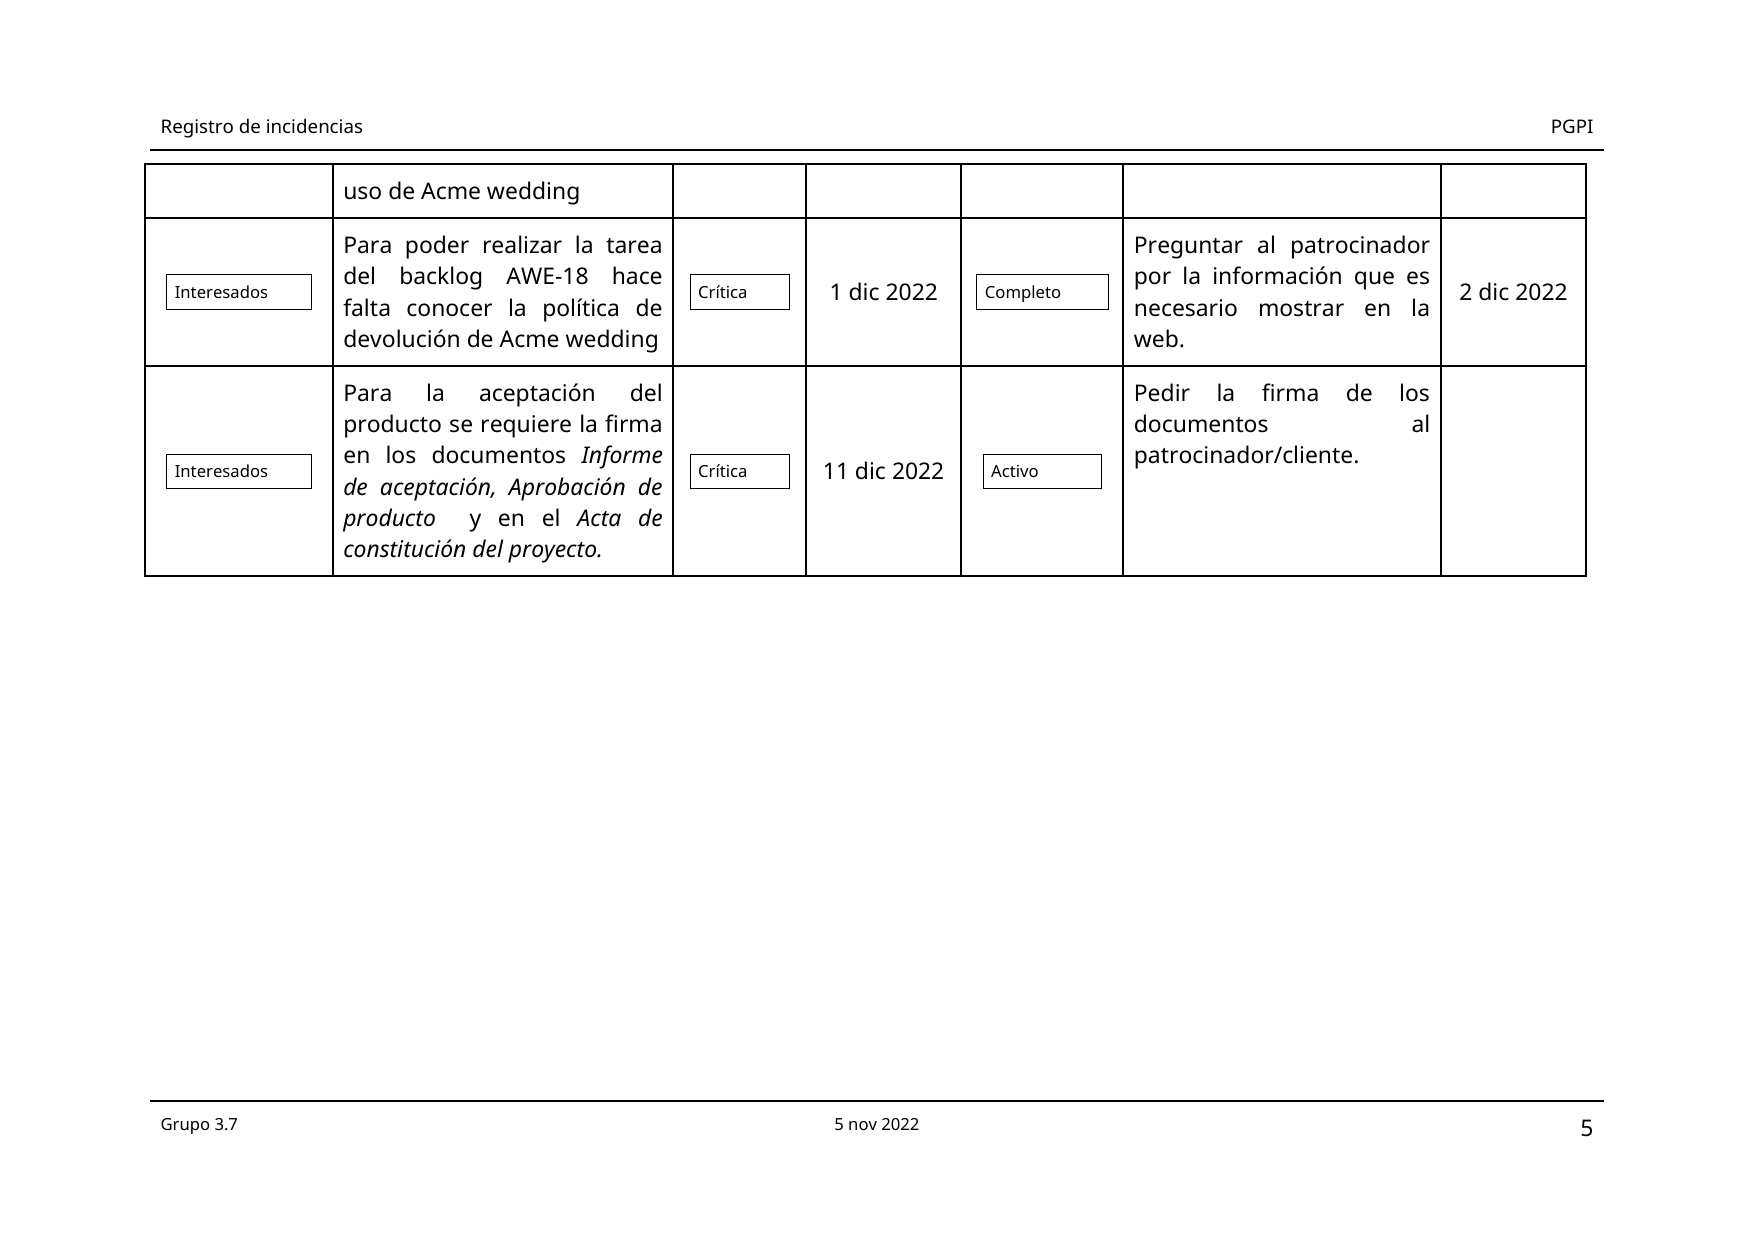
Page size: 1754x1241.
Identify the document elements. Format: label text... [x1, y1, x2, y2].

table_cell Para la aceptación del producto se requiere la firma en los documentos Informe de aceptación, Aprobación de producto y en el Acta de constitución del proyecto. [334, 367, 672, 575]
table_cell [1442, 367, 1585, 575]
table_cell [674, 219, 805, 364]
table_cell Para poder realizar la tarea del backlog AWE-18 hace falta conocer la política de devolución de Acme wedding [334, 219, 672, 364]
table_cell [962, 219, 1122, 364]
table_cell [962, 165, 1122, 217]
table_cell 2 dic 2022 [1442, 219, 1585, 364]
table_cell [674, 367, 805, 575]
table_cell 1 dic 2022 [807, 219, 960, 364]
table_cell [1124, 165, 1440, 217]
table_cell [146, 165, 332, 217]
table_cell [807, 165, 960, 217]
table_cell 11 dic 2022 [807, 367, 960, 575]
table_cell [146, 367, 332, 575]
table_cell [962, 367, 1122, 575]
table_cell [1442, 165, 1585, 217]
table_cell uso de Acme wedding [334, 165, 672, 217]
table_cell [146, 219, 332, 364]
table_cell [674, 165, 805, 217]
table_cell Pedir la firma de los documentos al patrocinador/cliente. [1124, 367, 1440, 575]
table_cell Preguntar al patrocinador por la información que es necesario mostrar en la web. [1124, 219, 1440, 364]
